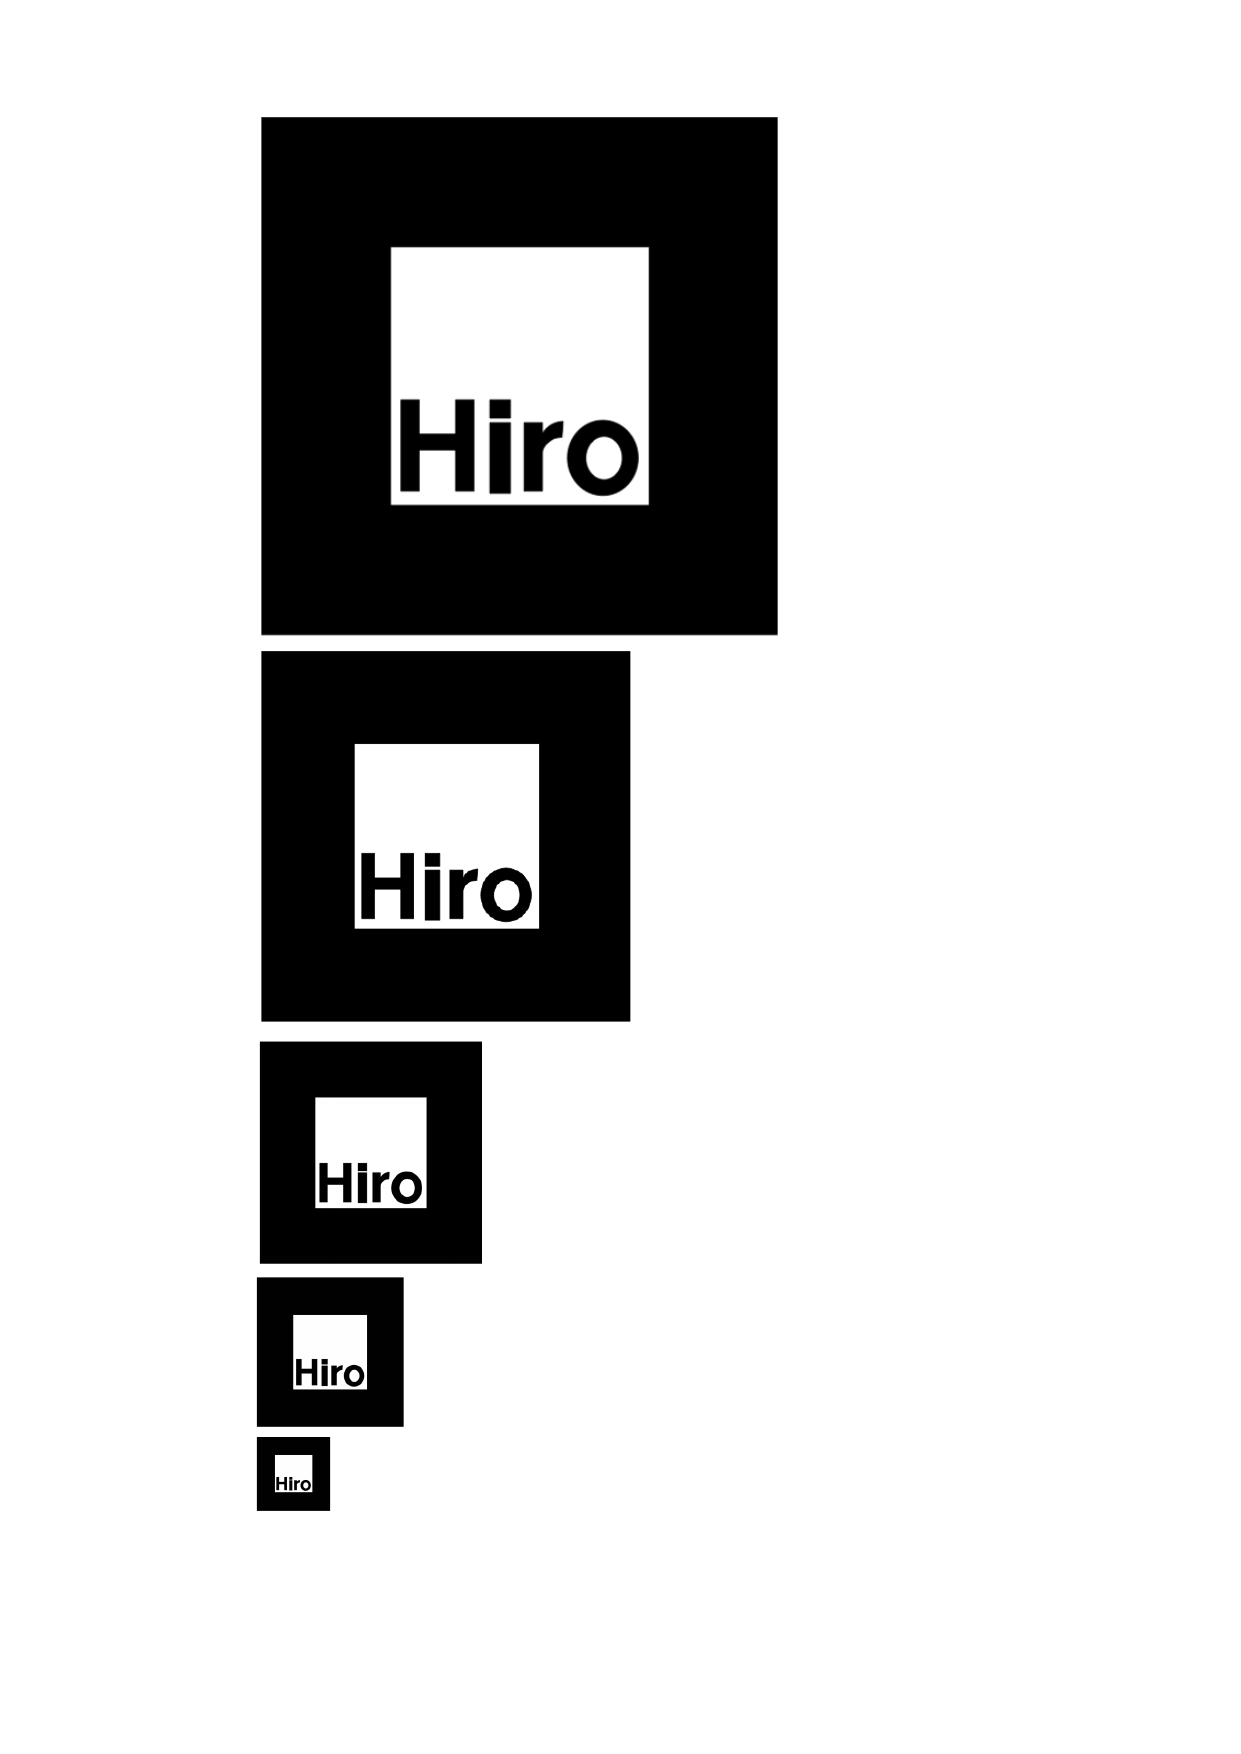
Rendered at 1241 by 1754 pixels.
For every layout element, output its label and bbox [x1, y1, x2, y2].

picture [261, 651, 631, 1022]
picture [261, 116, 778, 636]
picture [259, 1041, 482, 1264]
picture [256, 1437, 331, 1511]
picture [256, 1277, 404, 1427]
